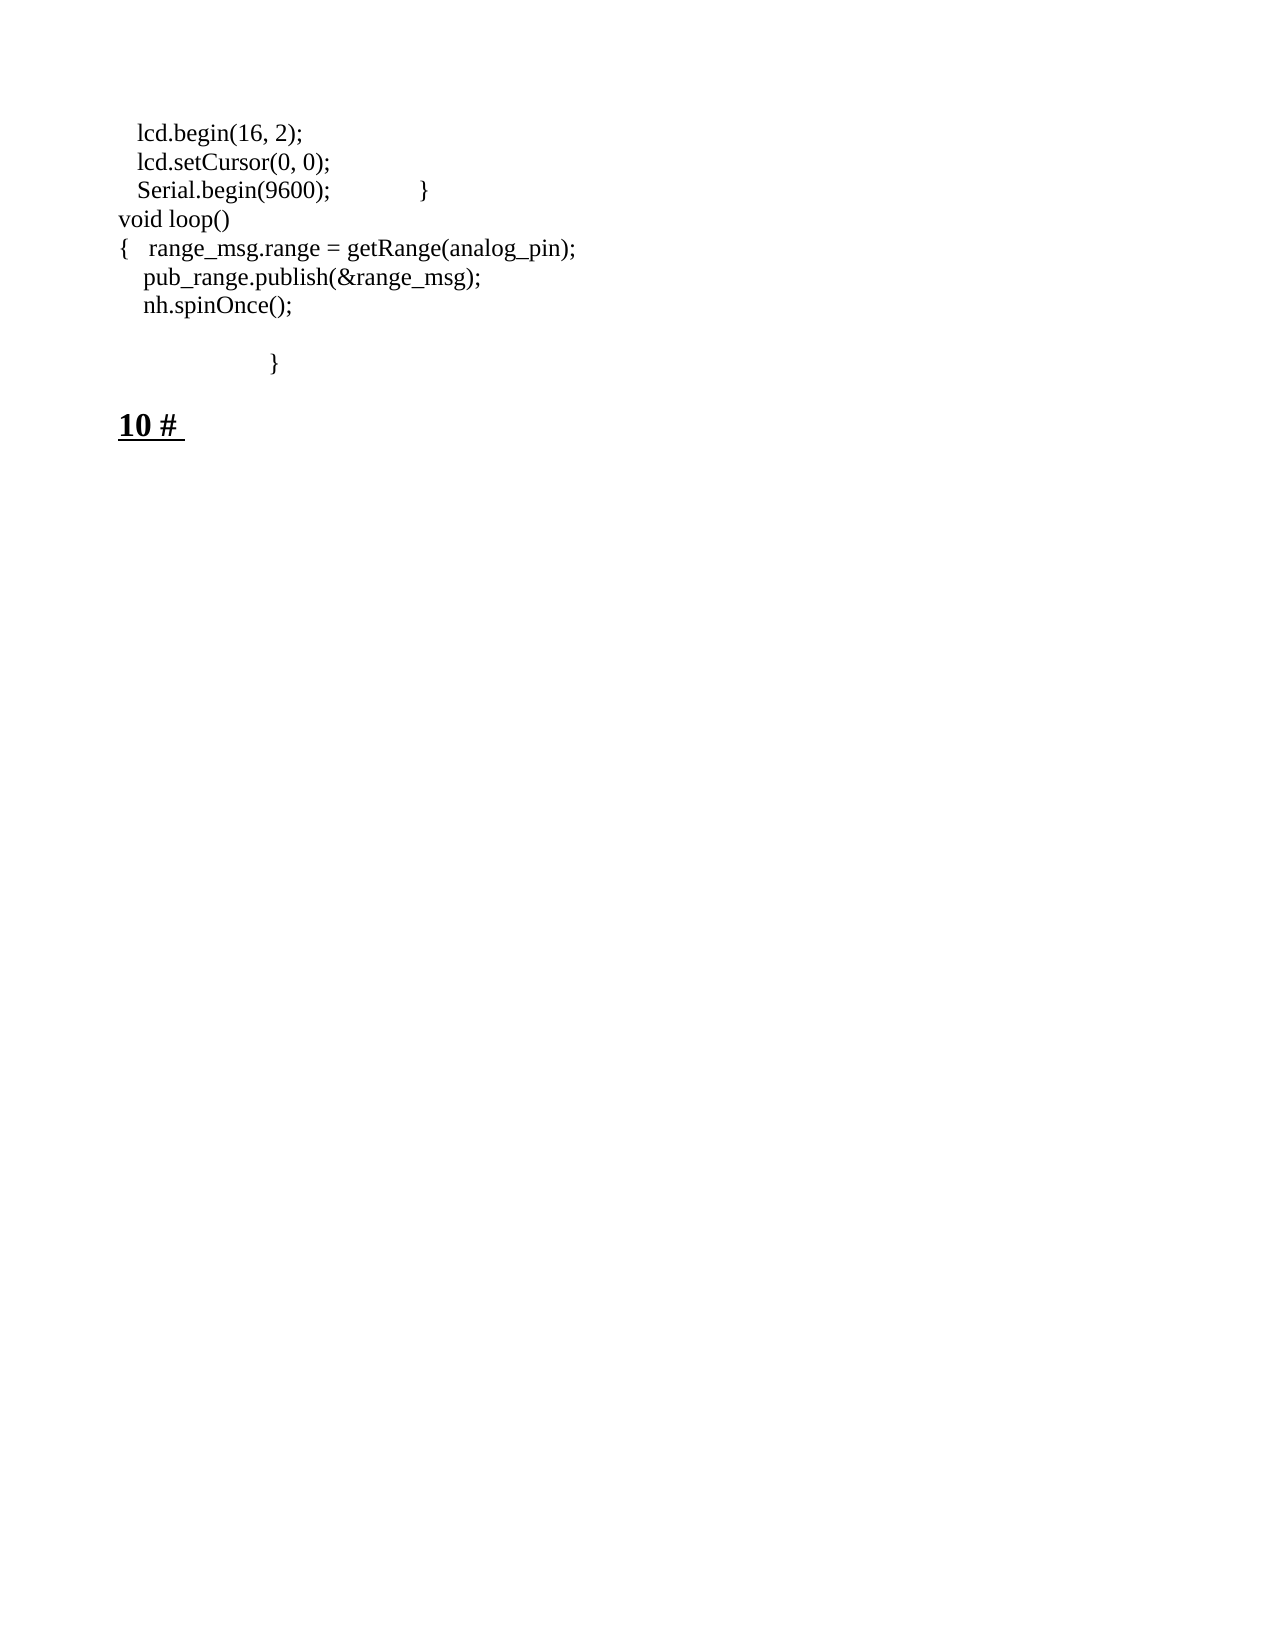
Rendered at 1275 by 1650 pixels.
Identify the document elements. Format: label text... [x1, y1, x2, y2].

text pub_range.publish(&range_msg); [118, 262, 1157, 291]
text Serial.begin(9600); } [118, 176, 1157, 204]
text nh.spinOnce(); [118, 291, 1157, 319]
text void loop() [118, 204, 1157, 233]
text 10 # [118, 406, 1157, 444]
text { range_msg.range = getRange(analog_pin); [118, 233, 1157, 262]
text } [118, 348, 1157, 377]
text lcd.begin(16, 2); [118, 118, 1157, 147]
text lcd.setCursor(0, 0); [118, 147, 1157, 176]
